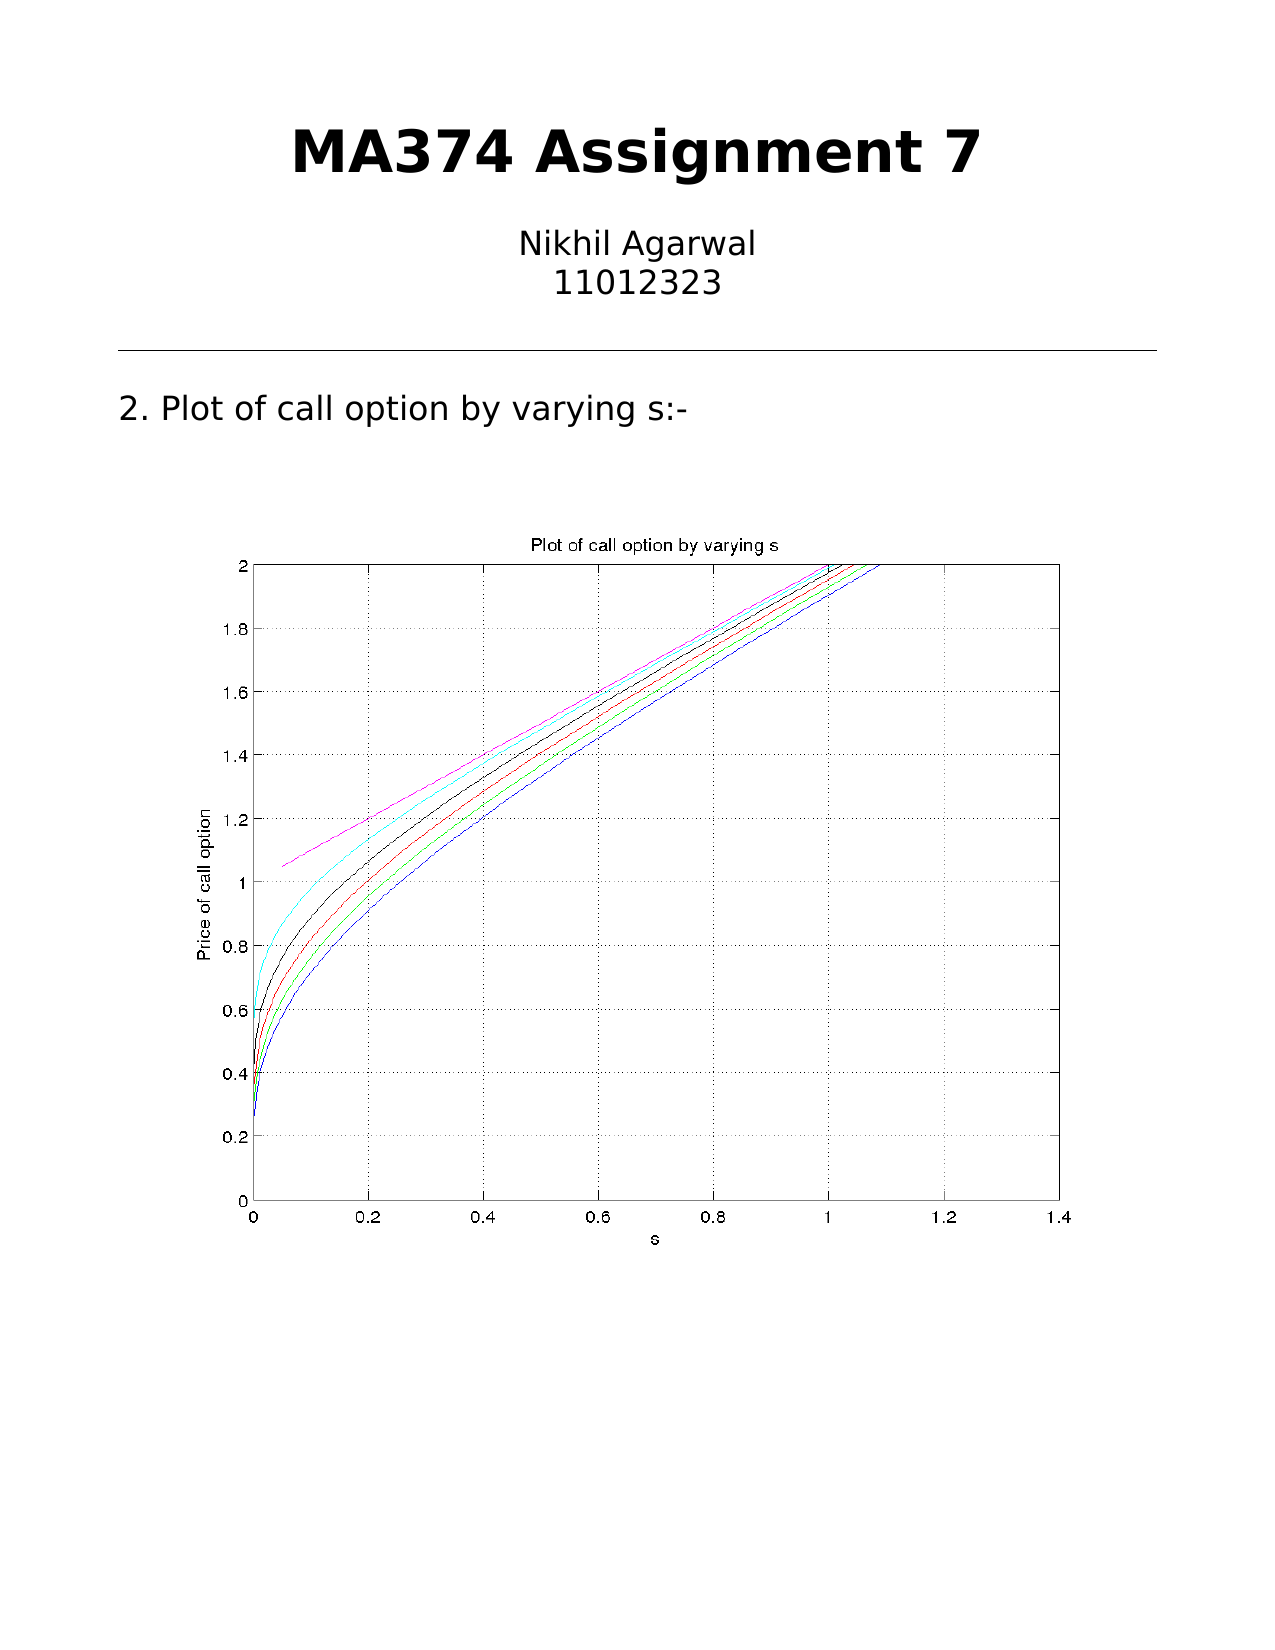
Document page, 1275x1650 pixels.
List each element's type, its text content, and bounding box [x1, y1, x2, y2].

text 11012323 [118, 264, 1157, 303]
text MA374 Assignment 7 [118, 118, 1157, 186]
picture [118, 505, 1157, 1285]
text 2. Plot of call option by varying s:- [118, 389, 1157, 428]
text Nikhil Agarwal [118, 225, 1157, 264]
